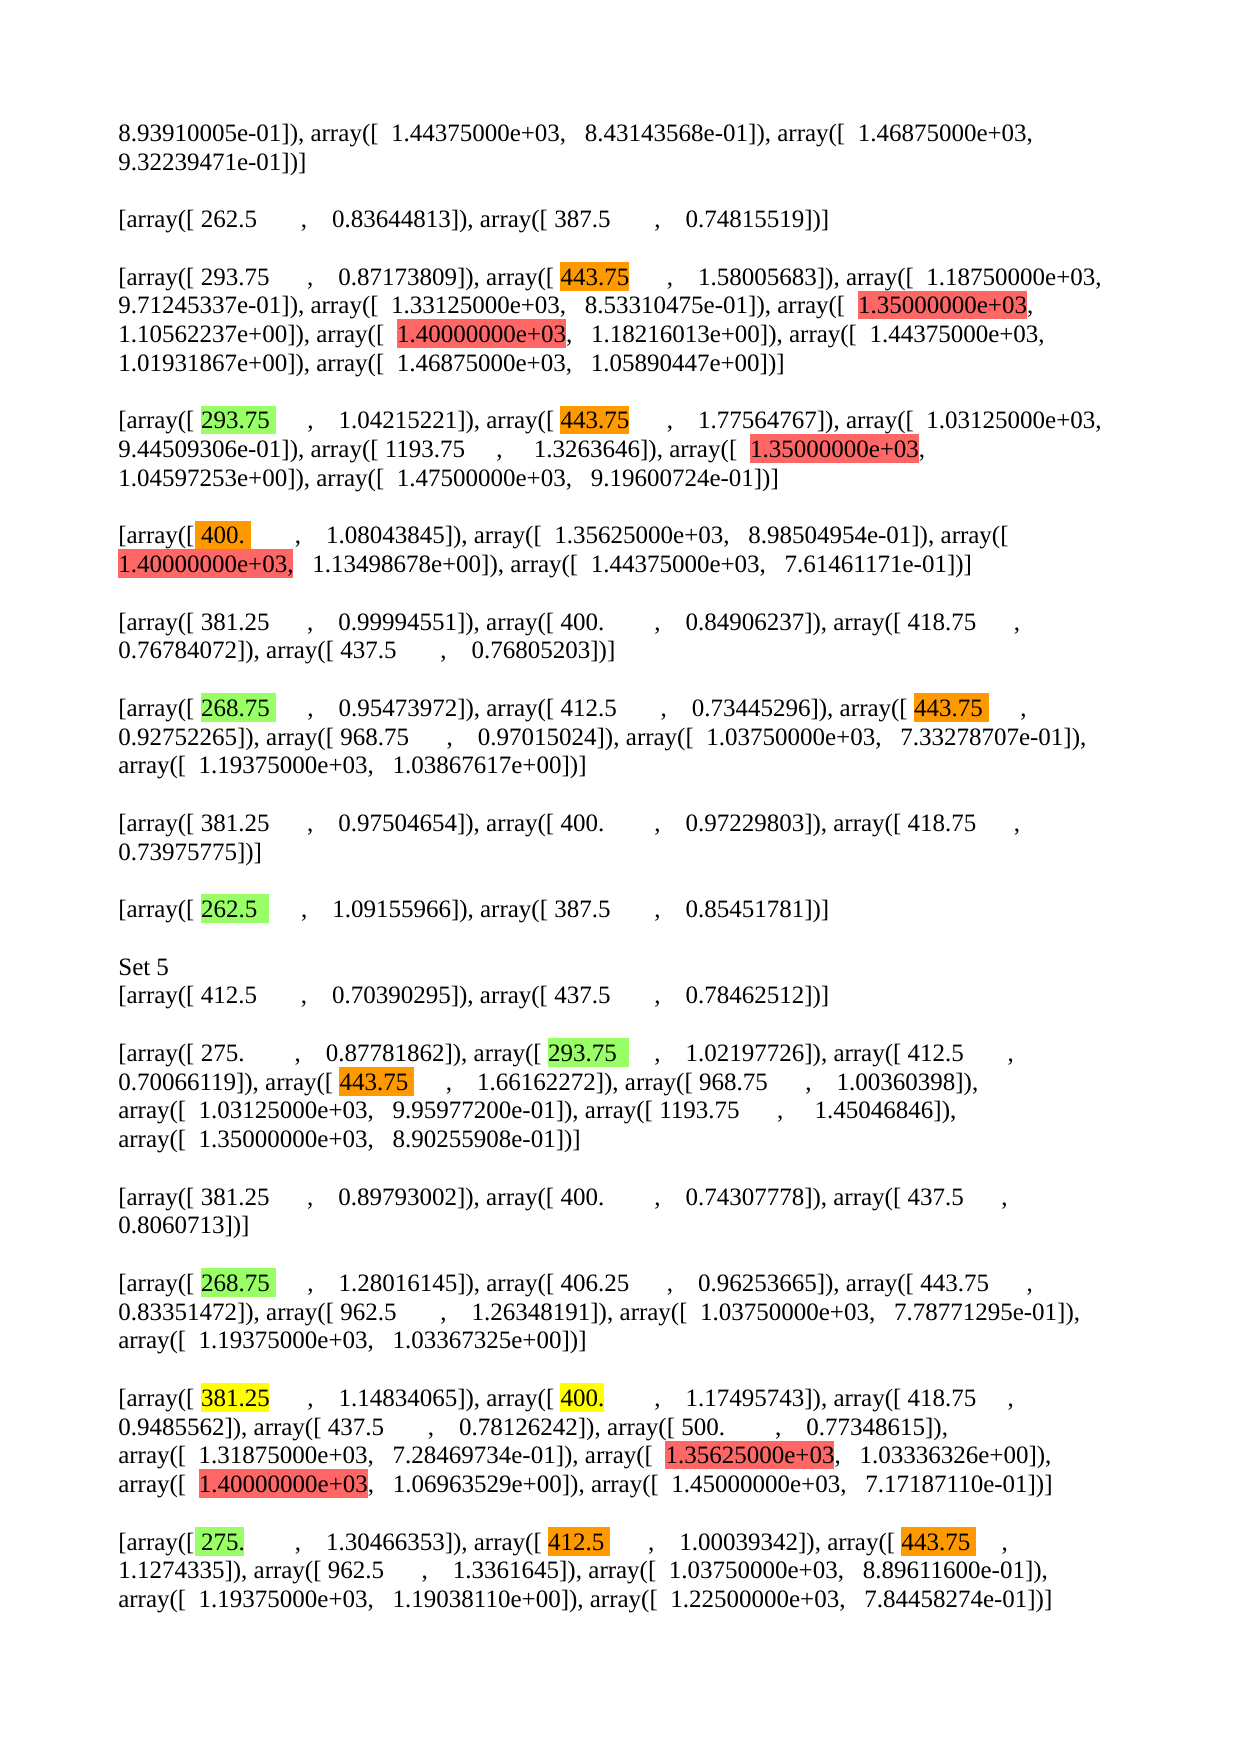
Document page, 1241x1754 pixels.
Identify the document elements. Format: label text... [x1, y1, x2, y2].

text [array([ 275. , 0.87781862]), array([ 293.75 , 1.02197726]), array([ 412.5 , 0.70066119]), array([ 443.75 , 1.66162272]), array([ 968.75 , 1.00360398]), array([ 1.03125000e+03, 9.95977200e-01]), array([ 1193.75 , 1.45046846]), array([ 1.35000000e+03, 8.90255908e-01])] [118, 1038, 1122, 1153]
text [array([ 293.75 , 1.04215221]), array([ 443.75 , 1.77564767]), array([ 1.03125000e+03, 9.44509306e-01]), array([ 1193.75 , 1.3263646]), array([ 1.35000000e+03, 1.04597253e+00]), array([ 1.47500000e+03, 9.19600724e-01])] [118, 406, 1122, 492]
text [array([ 412.5 , 0.70390295]), array([ 437.5 , 0.78462512])] [118, 981, 1122, 1009]
text [array([ 275. , 1.30466353]), array([ 412.5 , 1.00039342]), array([ 443.75 , 1.1274335]), array([ 962.5 , 1.3361645]), array([ 1.03750000e+03, 8.89611600e-01]), array([ 1.19375000e+03, 1.19038110e+00]), array([ 1.22500000e+03, 7.84458274e-01])] [118, 1527, 1122, 1613]
text [array([ 381.25 , 1.14834065]), array([ 400. , 1.17495743]), array([ 418.75 , 0.9485562]), array([ 437.5 , 0.78126242]), array([ 500. , 0.77348615]), array([ 1.31875000e+03, 7.28469734e-01]), array([ 1.35625000e+03, 1.03336326e+00]), array([ 1.40000000e+03, 1.06963529e+00]), array([ 1.45000000e+03, 7.17187110e-01])] [118, 1383, 1122, 1498]
text [array([ 400. , 1.08043845]), array([ 1.35625000e+03, 8.98504954e-01]), array([ 1.40000000e+03, 1.13498678e+00]), array([ 1.44375000e+03, 7.61461171e-01])] [118, 521, 1122, 578]
text Set 5 [118, 952, 1122, 981]
text [array([ 293.75 , 0.87173809]), array([ 443.75 , 1.58005683]), array([ 1.18750000e+03, 9.71245337e-01]), array([ 1.33125000e+03, 8.53310475e-01]), array([ 1.35000000e+03, 1.10562237e+00]), array([ 1.40000000e+03, 1.18216013e+00]), array([ 1.44375000e+03, 1.01931867e+00]), array([ 1.46875000e+03, 1.05890447e+00])] [118, 262, 1122, 377]
text 8.93910005e-01]), array([ 1.44375000e+03, 8.43143568e-01]), array([ 1.46875000e+03, 9.32239471e-01])] [118, 118, 1122, 176]
text [array([ 262.5 , 0.83644813]), array([ 387.5 , 0.74815519])] [118, 204, 1122, 233]
text [array([ 381.25 , 0.97504654]), array([ 400. , 0.97229803]), array([ 418.75 , 0.73975775])] [118, 808, 1122, 866]
text [array([ 268.75 , 1.28016145]), array([ 406.25 , 0.96253665]), array([ 443.75 , 0.83351472]), array([ 962.5 , 1.26348191]), array([ 1.03750000e+03, 7.78771295e-01]), array([ 1.19375000e+03, 1.03367325e+00])] [118, 1268, 1122, 1354]
text [array([ 381.25 , 0.89793002]), array([ 400. , 0.74307778]), array([ 437.5 , 0.8060713])] [118, 1182, 1122, 1239]
text [array([ 262.5 , 1.09155966]), array([ 387.5 , 0.85451781])] [118, 894, 1122, 923]
text [array([ 381.25 , 0.99994551]), array([ 400. , 0.84906237]), array([ 418.75 , 0.76784072]), array([ 437.5 , 0.76805203])] [118, 607, 1122, 664]
text [array([ 268.75 , 0.95473972]), array([ 412.5 , 0.73445296]), array([ 443.75 , 0.92752265]), array([ 968.75 , 0.97015024]), array([ 1.03750000e+03, 7.33278707e-01]), array([ 1.19375000e+03, 1.03867617e+00])] [118, 693, 1122, 779]
